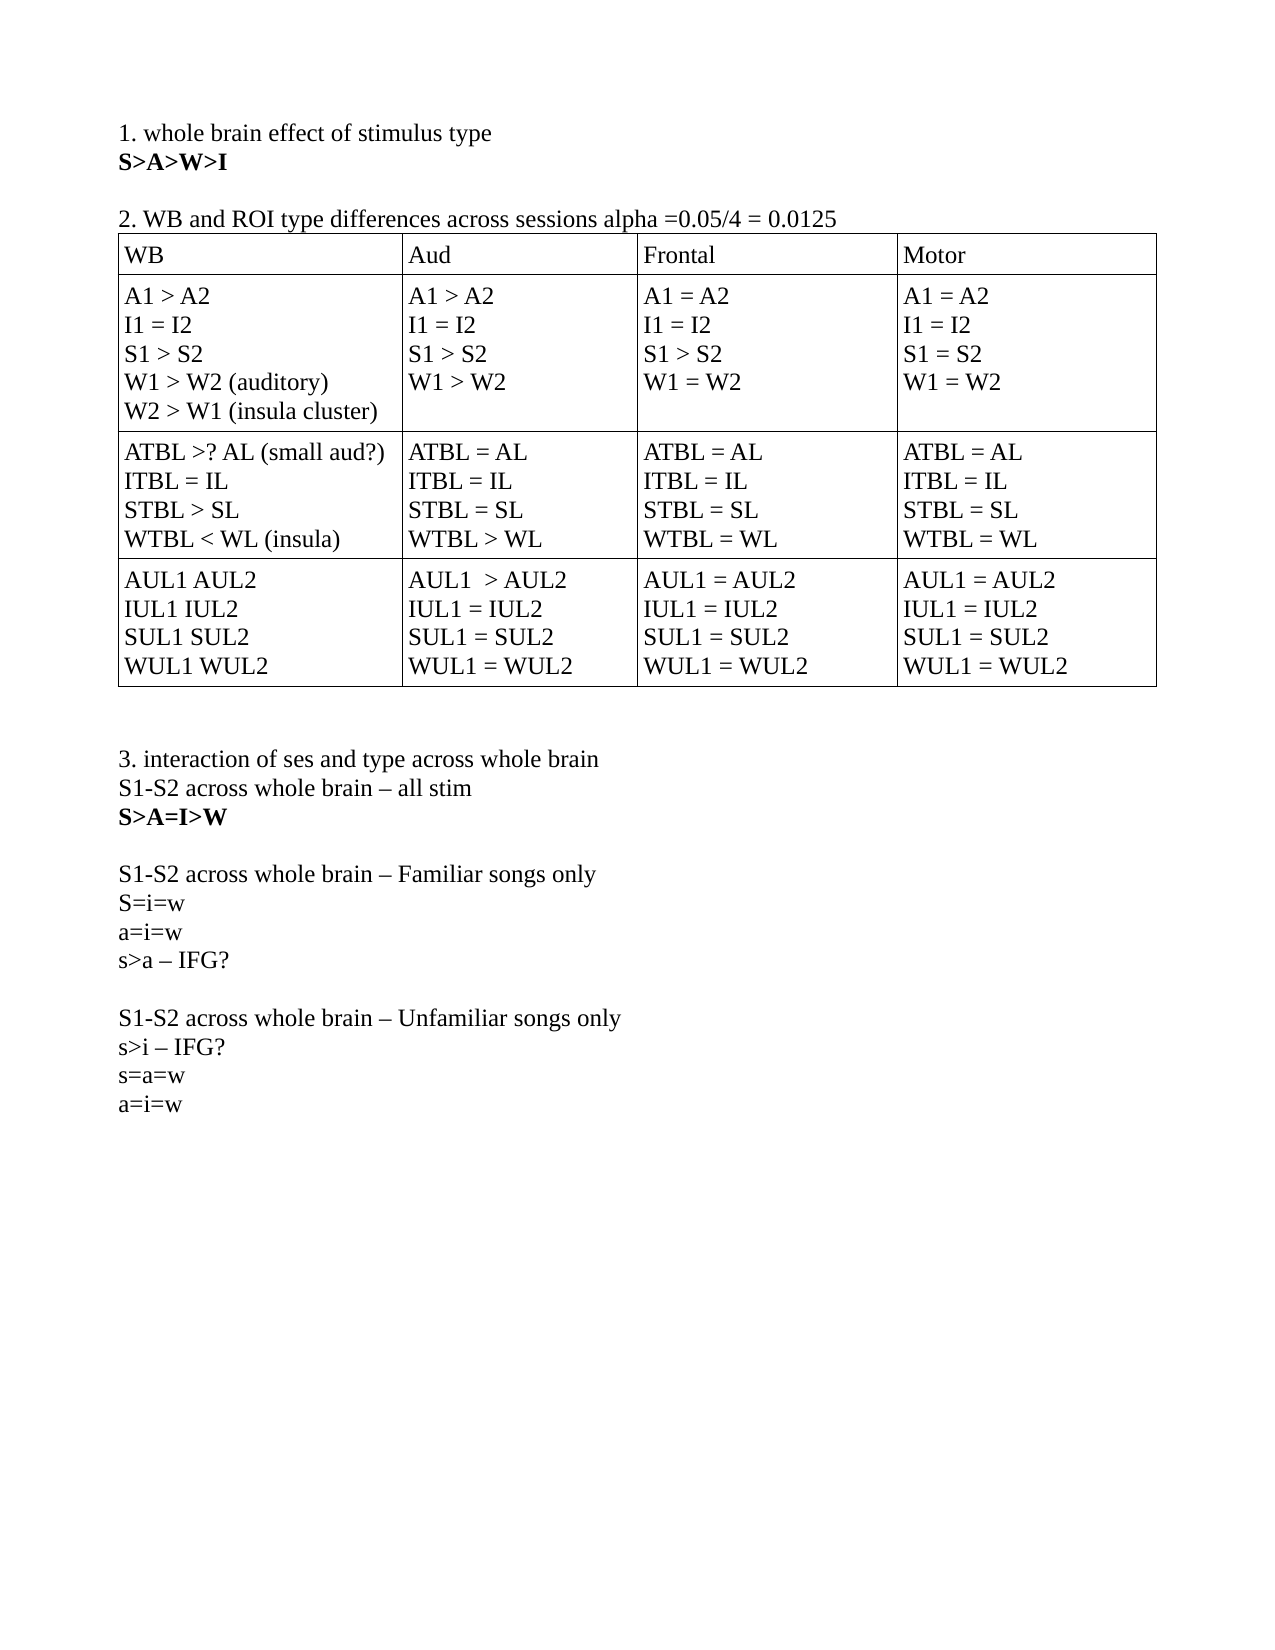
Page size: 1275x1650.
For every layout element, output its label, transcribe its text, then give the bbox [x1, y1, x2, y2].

table_header Motor [898, 234, 1156, 274]
table_cell AUL1 = AUL2 IUL1 = IUL2 SUL1 = SUL2 WUL1 = WUL2 [898, 559, 1156, 686]
table_cell AUL1 > AUL2 IUL1 = IUL2 SUL1 = SUL2 WUL1 = WUL2 [403, 559, 637, 686]
table_cell A1 = A2 I1 = I2 S1 = S2 W1 = W2 [898, 275, 1156, 431]
table_cell ATBL = AL ITBL = IL STBL = SL WTBL = WL [898, 432, 1156, 558]
table_cell A1 = A2 I1 = I2 S1 > S2 W1 = W2 [638, 275, 897, 431]
text s>a – IFG? [118, 945, 1157, 974]
text a=i=w [118, 917, 1157, 945]
table_cell AUL1 = AUL2 IUL1 = IUL2 SUL1 = SUL2 WUL1 = WUL2 [638, 559, 897, 686]
text S=i=w [118, 888, 1157, 917]
text S>A>W>I [118, 147, 1157, 176]
table_cell A1 > A2 I1 = I2 S1 > S2 W1 > W2 (auditory) W2 > W1 (insula cluster) [119, 275, 402, 431]
text S1-S2 across whole brain – all stim [118, 773, 1157, 802]
table_cell ATBL >? AL (small aud?) ITBL = IL STBL > SL WTBL < WL (insula) [119, 432, 402, 558]
table_cell ATBL = AL ITBL = IL STBL = SL WTBL > WL [403, 432, 637, 558]
text 3. interaction of ses and type across whole brain [118, 744, 1157, 773]
table_cell A1 > A2 I1 = I2 S1 > S2 W1 > W2 [403, 275, 637, 431]
table_cell ATBL = AL ITBL = IL STBL = SL WTBL = WL [638, 432, 897, 558]
table_header WB [119, 234, 402, 274]
text S1-S2 across whole brain – Unfamiliar songs only [118, 1003, 1157, 1032]
text s>i – IFG? [118, 1032, 1157, 1060]
text S>A=I>W [118, 802, 1157, 830]
text 1. whole brain effect of stimulus type [118, 118, 1157, 147]
text S1-S2 across whole brain – Familiar songs only [118, 859, 1157, 888]
text 2. WB and ROI type differences across sessions alpha =0.05/4 = 0.0125 [118, 204, 1157, 233]
text s=a=w [118, 1060, 1157, 1089]
table_cell AUL1 AUL2 IUL1 IUL2 SUL1 SUL2 WUL1 WUL2 [119, 559, 402, 686]
table_header Frontal [638, 234, 897, 274]
text a=i=w [118, 1089, 1157, 1118]
table_header Aud [403, 234, 637, 274]
